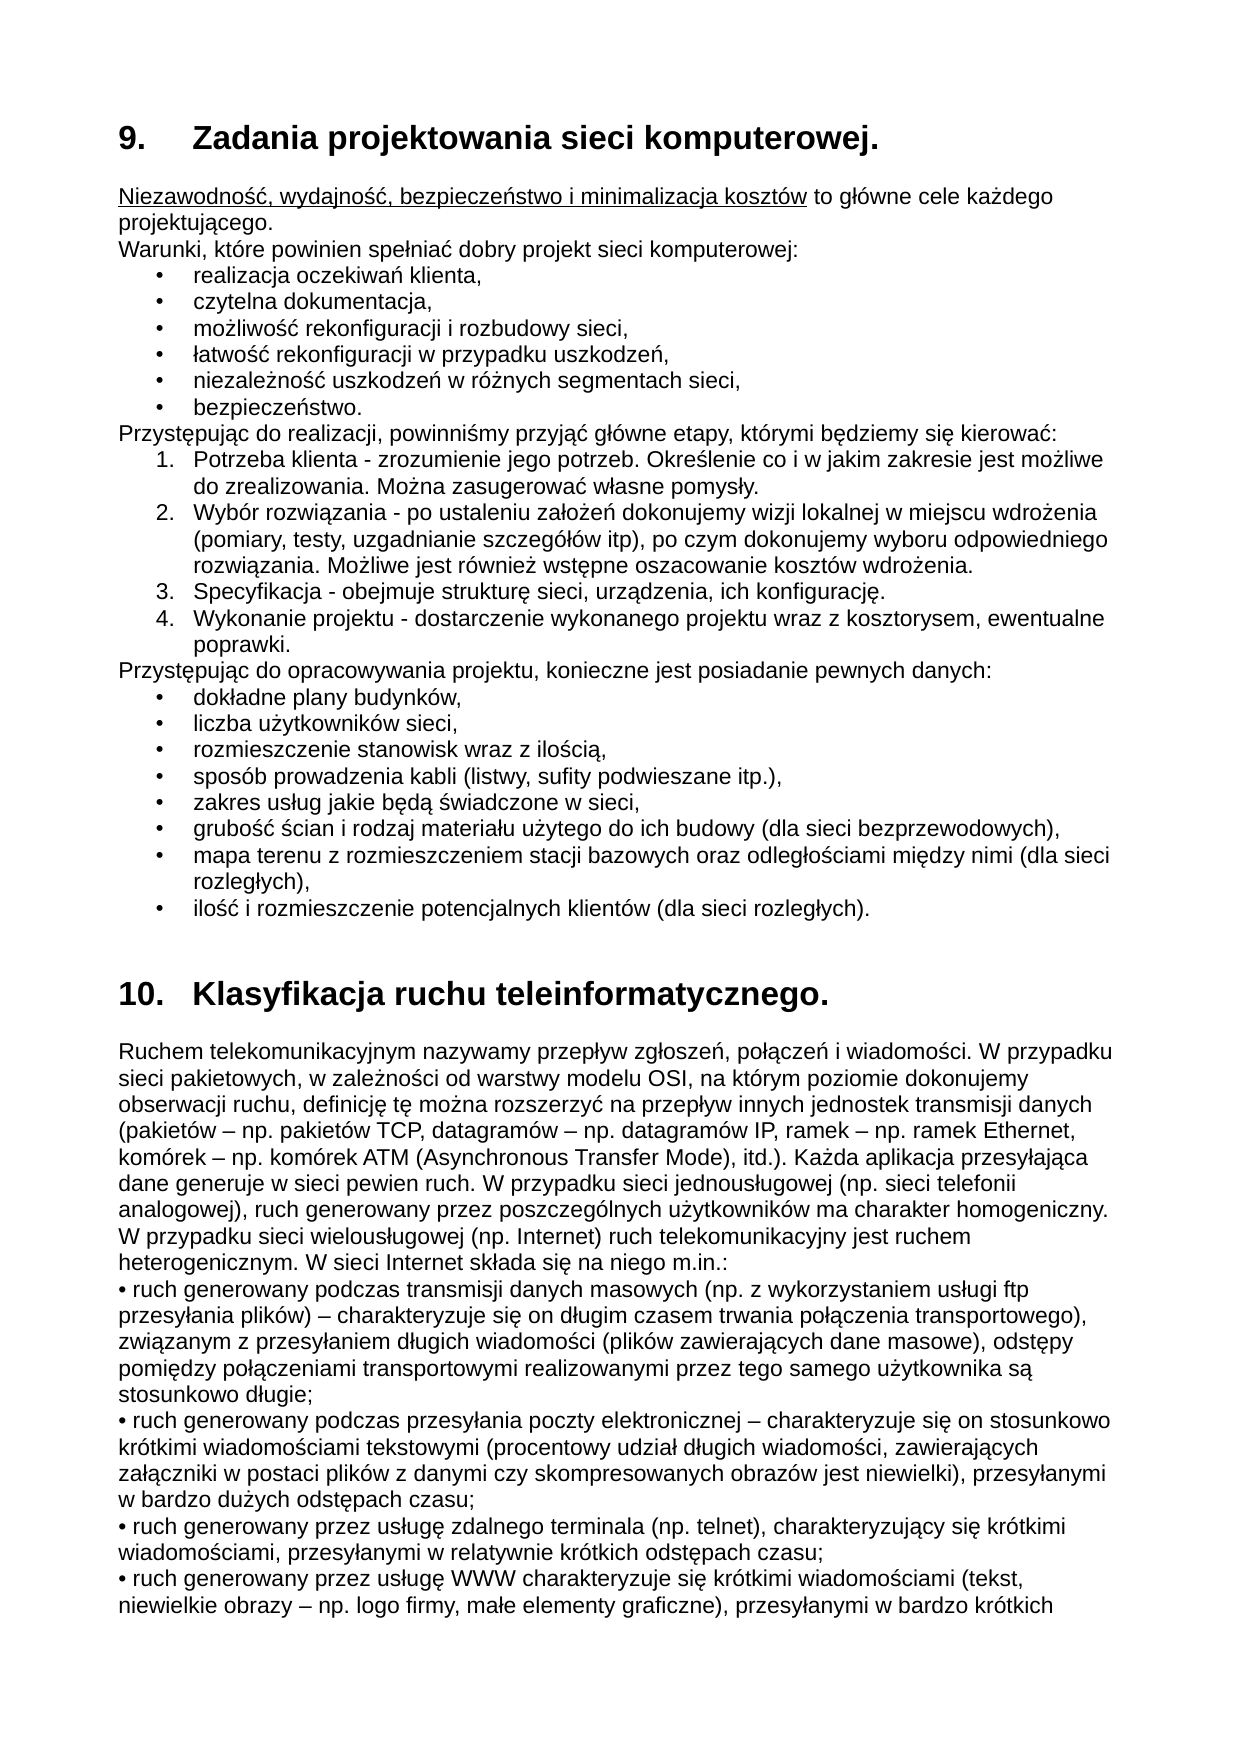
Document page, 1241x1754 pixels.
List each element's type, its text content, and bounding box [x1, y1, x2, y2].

text W przypadku sieci wielousługowej (np. Internet) ruch telekomunikacyjny jest ruchem heterogenicznym. W sieci Internet składa się na niego m.in.: [118, 1223, 1122, 1276]
text Niezawodność, wydajność, bezpieczeństwo i minimalizacja kosztów to główne cele każdego projektującego. [118, 183, 1122, 236]
text Warunki, które powinien spełniać dobry projekt sieci komputerowej: [118, 236, 1122, 262]
text • ruch generowany podczas transmisji danych masowych (np. z wykorzystaniem usługi ftp przesyłania plików) – charakteryzuje się on długim czasem trwania połączenia transportowego), związanym z przesyłaniem długich wiadomości (plików zawierających dane masowe), odstępy pomiędzy połączeniami transportowymi realizowanymi przez tego samego użytkownika są stosunkowo długie; [118, 1276, 1122, 1407]
list Wybór rozwiązania - po ustaleniu założeń dokonujemy wizji lokalnej w miejscu wdrożenia (pomiary, testy, uzgadnianie szczegółów itp), po czym dokonujemy wyboru odpowiedniego rozwiązania. Możliwe jest również wstępne oszacowanie kosztów wdrożenia. [156, 499, 1122, 578]
text Przystępując do opracowywania projektu, konieczne jest posiadanie pewnych danych: [118, 657, 1122, 684]
list rozmieszczenie stanowisk wraz z ilością, [156, 736, 1122, 763]
text • ruch generowany przez usługę zdalnego terminala (np. telnet), charakteryzujący się krótkimi wiadomościami, przesyłanymi w relatywnie krótkich odstępach czasu; [118, 1513, 1122, 1565]
list dokładne plany budynków, [156, 684, 1122, 710]
list bezpieczeństwo. [156, 394, 1122, 420]
list możliwość rekonfiguracji i rozbudowy sieci, [156, 315, 1122, 341]
text 9. Zadania projektowania sieci komputerowej. [118, 118, 1122, 157]
text • ruch generowany podczas przesyłania poczty elektronicznej – charakteryzuje się on stosunkowo krótkimi wiadomościami tekstowymi (procentowy udział długich wiadomości, zawierających załączniki w postaci plików z danymi czy skompresowanych obrazów jest niewielki), przesyłanymi w bardzo dużych odstępach czasu; [118, 1407, 1122, 1513]
list mapa terenu z rozmieszczeniem stacji bazowych oraz odległościami między nimi (dla sieci rozległych), [156, 842, 1122, 894]
list zakres usług jakie będą świadczone w sieci, [156, 789, 1122, 815]
text Ruchem telekomunikacyjnym nazywamy przepływ zgłoszeń, połączeń i wiadomości. W przypadku sieci pakietowych, w zależności od warstwy modelu OSI, na którym poziomie dokonujemy obserwacji ruchu, definicję tę można rozszerzyć na przepływ innych jednostek transmisji danych (pakietów – np. pakietów TCP, datagramów – np. datagramów IP, ramek – np. ramek Ethernet, komórek – np. komórek ATM (Asynchronous Transfer Mode), itd.). Każda aplikacja przesyłająca dane generuje w sieci pewien ruch. W przypadku sieci jednousługowej (np. sieci telefonii analogowej), ruch generowany przez poszczególnych użytkowników ma charakter homogeniczny. [118, 1038, 1122, 1223]
list Specyfikacja - obejmuje strukturę sieci, urządzenia, ich konfigurację. [156, 578, 1122, 604]
list niezależność uszkodzeń w różnych segmentach sieci, [156, 367, 1122, 394]
text Przystępując do realizacji, powinniśmy przyjąć główne etapy, którymi będziemy się kierować: [118, 420, 1122, 446]
list czytelna dokumentacja, [156, 288, 1122, 315]
list ilość i rozmieszczenie potencjalnych klientów (dla sieci rozległych). [156, 894, 1122, 921]
text • ruch generowany przez usługę WWW charakteryzuje się krótkimi wiadomościami (tekst, niewielkie obrazy – np. logo firmy, małe elementy graficzne), przesyłanymi w bardzo krótkich [118, 1565, 1122, 1618]
list Wykonanie projektu - dostarczenie wykonanego projektu wraz z kosztorysem, ewentualne poprawki. [156, 604, 1122, 657]
list łatwość rekonfiguracji w przypadku uszkodzeń, [156, 341, 1122, 367]
list liczba użytkowników sieci, [156, 710, 1122, 736]
list grubość ścian i rodzaj materiału użytego do ich budowy (dla sieci bezprzewodowych), [156, 815, 1122, 842]
text 10. Klasyfikacja ruchu teleinformatycznego. [118, 973, 1122, 1012]
list sposób prowadzenia kabli (listwy, sufity podwieszane itp.), [156, 763, 1122, 789]
list Potrzeba klienta - zrozumienie jego potrzeb. Określenie co i w jakim zakresie jest możliwe do zrealizowania. Można zasugerować własne pomysły. [156, 446, 1122, 499]
list realizacja oczekiwań klienta, [156, 262, 1122, 288]
